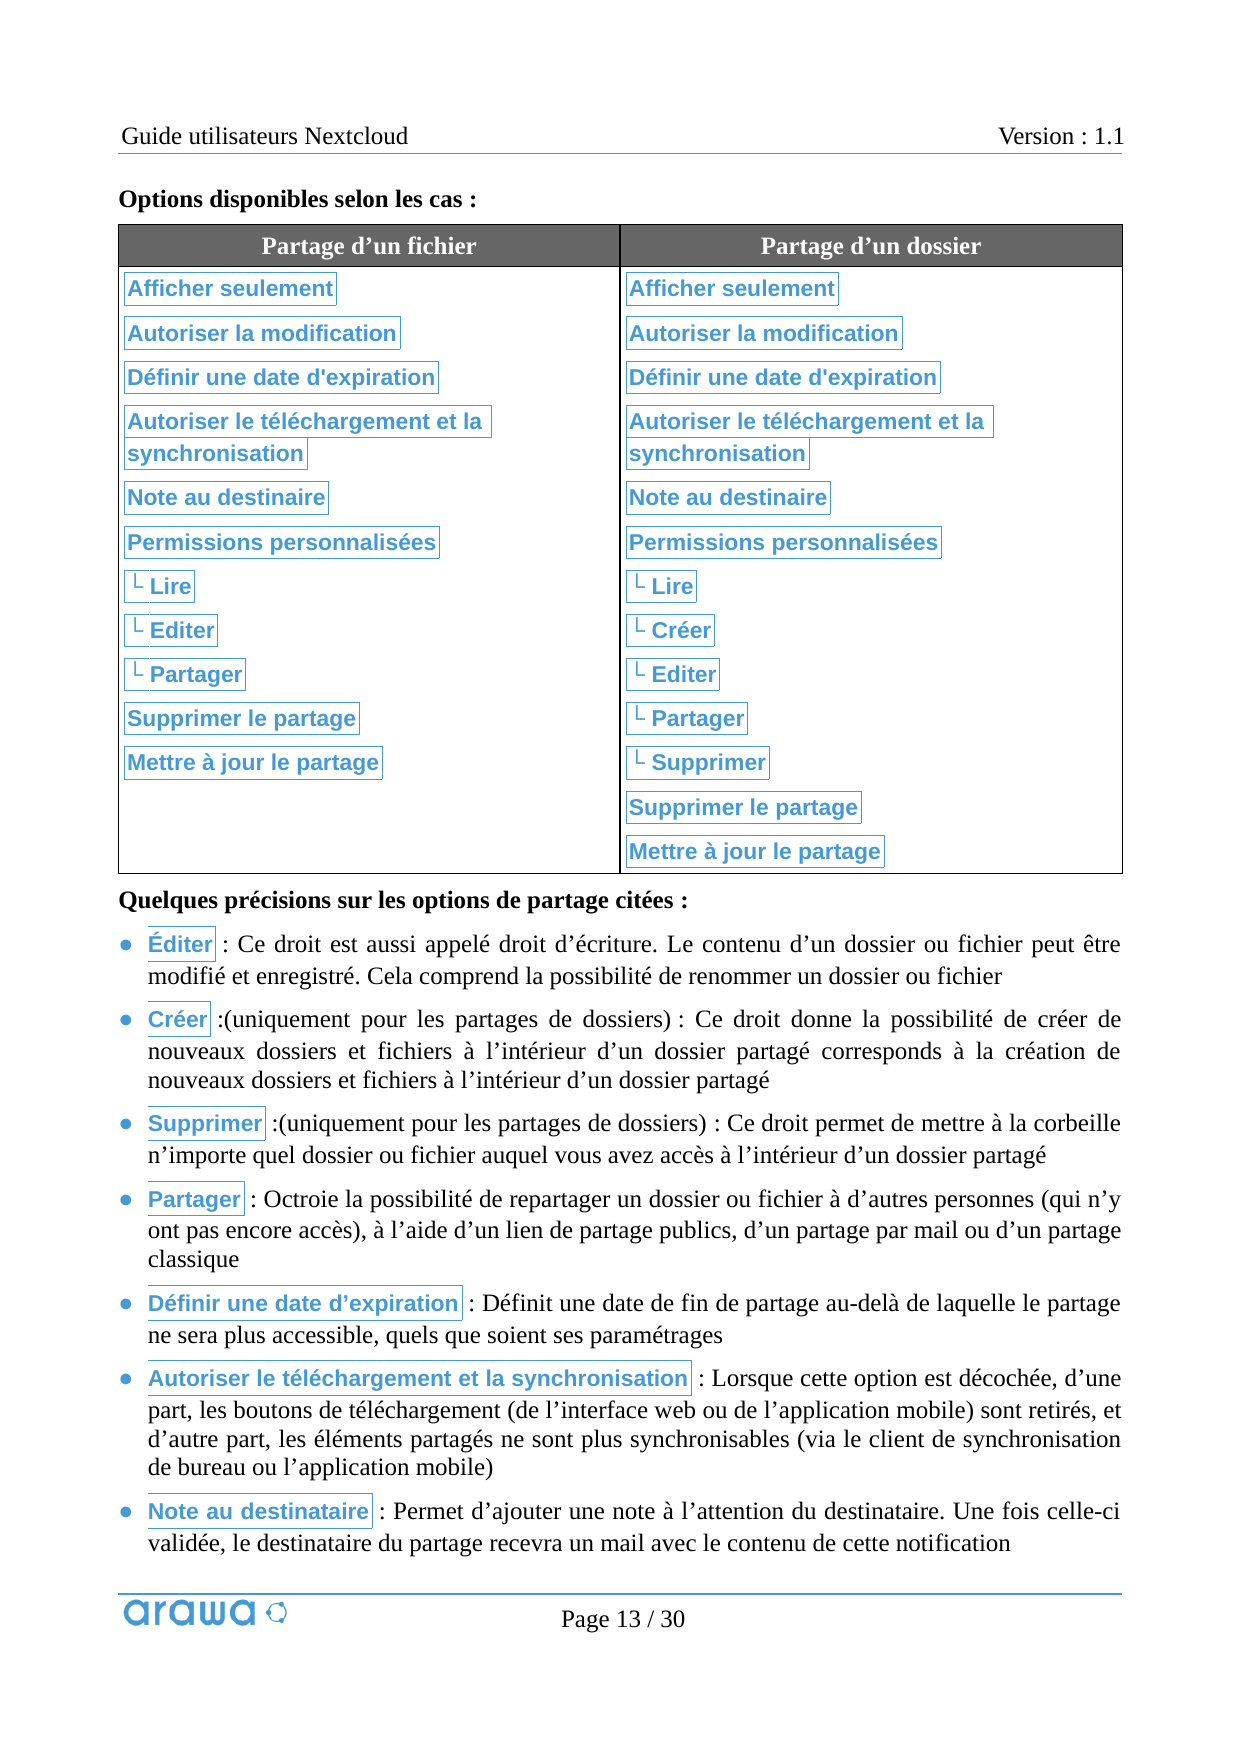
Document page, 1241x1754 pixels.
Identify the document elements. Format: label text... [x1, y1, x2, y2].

list Supprimer :(uniquement pour les partages de dossiers) : Ce droit permet de mettre à la corbeille n’importe quel dossier ou fichier auquel vous avez accès à l’intérieur d’un dossier partagé [118, 1106, 1122, 1169]
list Autoriser le téléchargement et la synchronisation : Lorsque cette option est décochée, d’une part, les boutons de téléchargement (de l’interface web ou de l’application mobile) sont retirés, et d’autre part, les éléments partagés ne sont plus synchronisables (via le client de synchronisation de bureau ou l’application mobile) [118, 1360, 1122, 1481]
table_cell Afficher seulement Autoriser la modification Définir une date d'expiration Autoriser le téléchargement et la synchronisation Note au destinaire Permissions personnalisées └ Lire └ Editer └ Partager Supprimer le partage Mettre à jour le partage [119, 267, 619, 873]
table_cell Afficher seulement Autoriser la modification Définir une date d'expiration Autoriser le téléchargement et la synchronisation Note au destinaire Permissions personnalisées └ Lire └ Créer └ Editer └ Partager └ Supprimer Supprimer le partage Mettre à jour le partage [621, 267, 1122, 873]
text Options disponibles selon les cas : [118, 184, 1122, 212]
list Créer :(uniquement pour les partages de dossiers) : Ce droit donne la possibilité de créer de nouveaux dossiers et fichiers à l’intérieur d’un dossier partagé corresponds à la création de nouveaux dossiers et fichiers à l’intérieur d’un dossier partagé [118, 1001, 1122, 1094]
list Note au destinataire : Permet d’ajouter une note à l’attention du destinataire. Une fois celle-ci validée, le destinataire du partage recevra un mail avec le contenu de cette notification [118, 1493, 1122, 1557]
picture [121, 1597, 290, 1628]
table_header Partage d’un dossier [621, 225, 1122, 266]
list Définir une date d’expiration : Définit une date de fin de partage au-delà de laquelle le partage ne sera plus accessible, quels que soient ses paramétrages [118, 1285, 1122, 1348]
text Quelques précisions sur les options de partage citées : [118, 886, 1122, 914]
list Éditer : Ce droit est aussi appelé droit d’écriture. Le contenu d’un dossier ou fichier peut être modifié et enregistré. Cela comprend la possibilité de renommer un dossier ou fichier [118, 926, 1122, 990]
list Partager : Octroie la possibilité de repartager un dossier ou fichier à d’autres personnes (qui n’y ont pas encore accès), à l’aide d’un lien de partage publics, d’un partage par mail ou d’un partage classique [118, 1181, 1122, 1273]
table_header Partage d’un fichier [119, 225, 619, 266]
